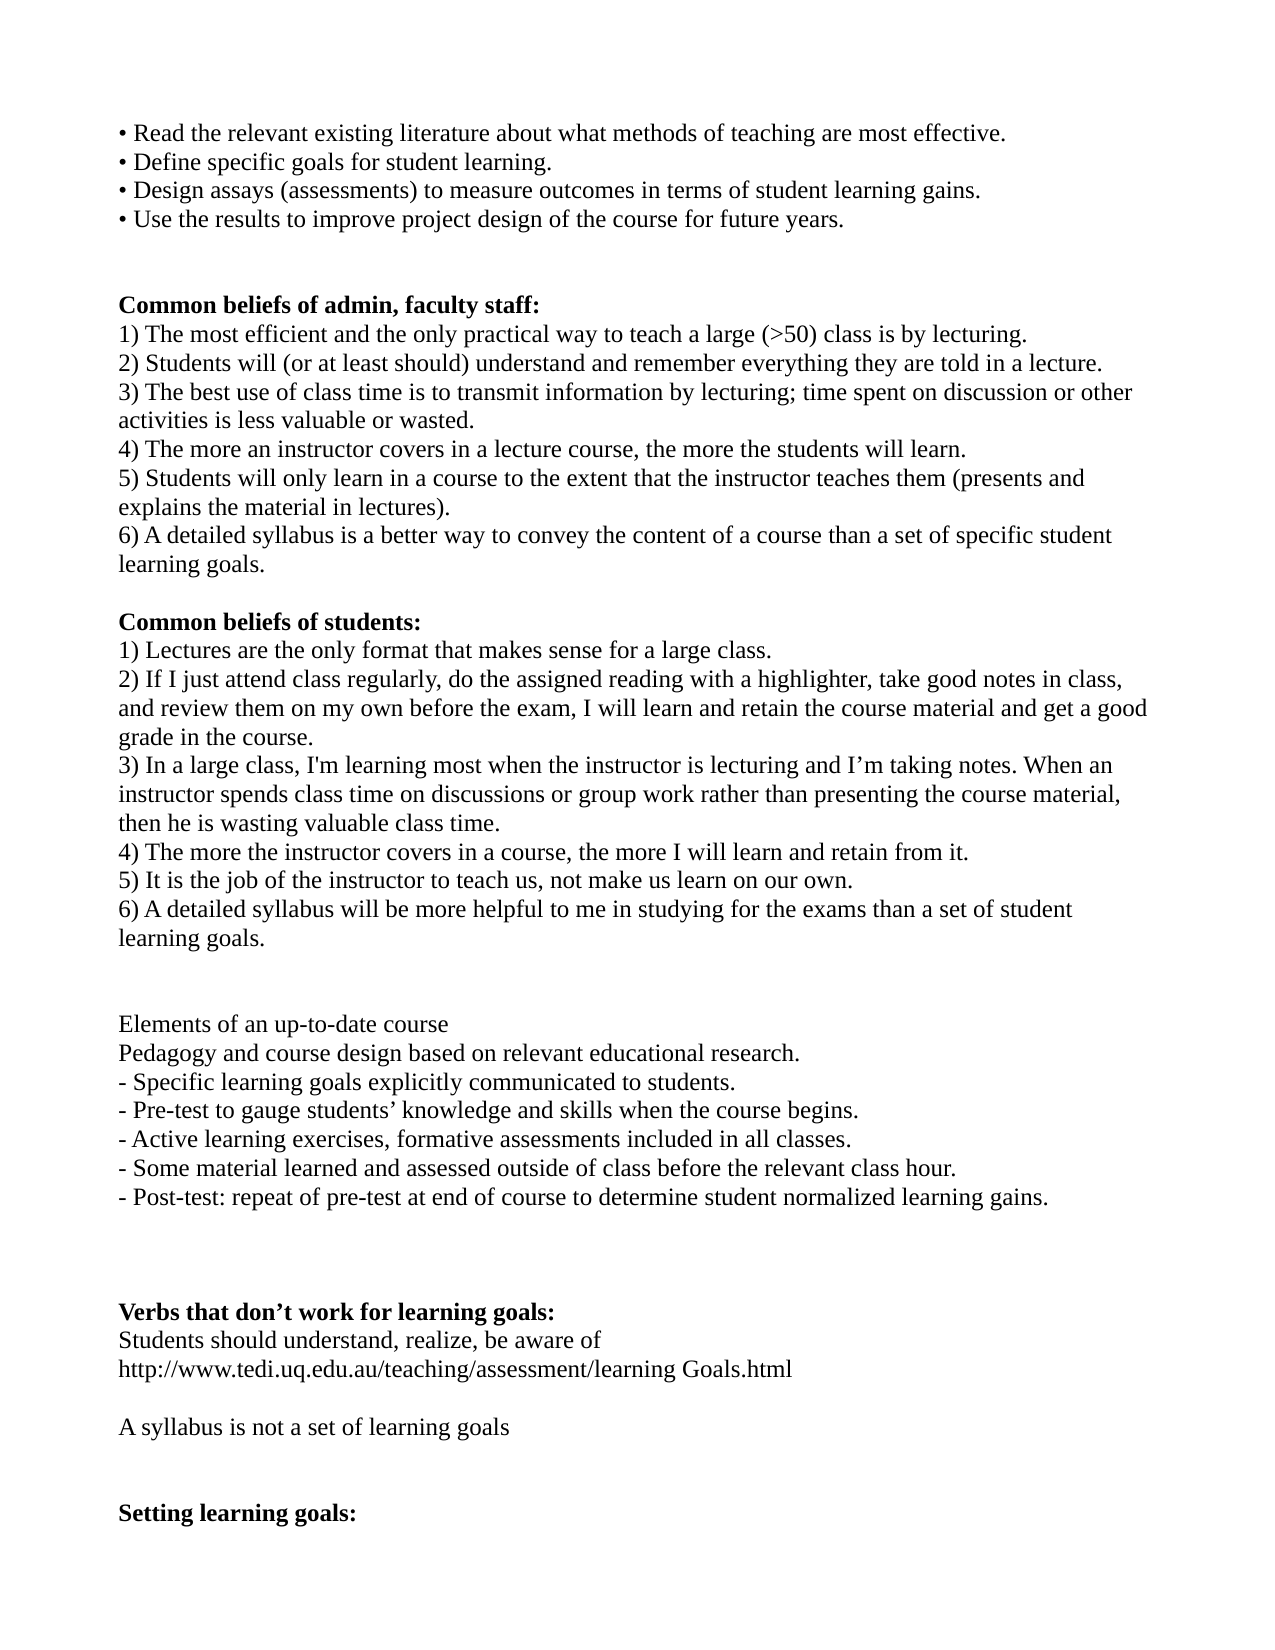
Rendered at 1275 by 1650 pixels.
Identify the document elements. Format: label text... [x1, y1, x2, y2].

text 6) A detailed syllabus will be more helpful to me in studying for the exams than a set of student learning goals. [118, 894, 1157, 952]
text 3) In a large class, I'm learning most when the instructor is lecturing and I’m taking notes. When an instructor spends class time on discussions or group work rather than presenting the course material, then he is wasting valuable class time. [118, 751, 1157, 837]
text - Pre-test to gauge students’ knowledge and skills when the course begins. [118, 1096, 1157, 1124]
text 2) Students will (or at least should) understand and remember everything they are told in a lecture. [118, 348, 1157, 377]
text Pedagogy and course design based on relevant educational research. [118, 1038, 1157, 1067]
text • Define specific goals for student learning. [118, 147, 1157, 176]
text 5) Students will only learn in a course to the extent that the instructor teaches them (presents and explains the material in lectures). [118, 463, 1157, 521]
text Verbs that don’t work for learning goals: [118, 1297, 1157, 1326]
text Common beliefs of admin, faculty staff: [118, 291, 1157, 319]
text • Design assays (assessments) to measure outcomes in terms of student learning gains. [118, 176, 1157, 204]
text 2) If I just attend class regularly, do the assigned reading with a highlighter, take good notes in class, and review them on my own before the exam, I will learn and retain the course material and get a good grade in the course. [118, 664, 1157, 751]
text - Active learning exercises, formative assessments included in all classes. [118, 1124, 1157, 1153]
text Students should understand, realize, be aware of [118, 1326, 1157, 1354]
text - Specific learning goals explicitly communicated to students. [118, 1067, 1157, 1096]
text - Some material learned and assessed outside of class before the relevant class hour. [118, 1153, 1157, 1182]
text http://www.tedi.uq.edu.au/teaching/assessment/learning Goals.html [118, 1354, 1157, 1383]
text 4) The more an instructor covers in a lecture course, the more the students will learn. [118, 434, 1157, 463]
text A syllabus is not a set of learning goals [118, 1412, 1157, 1441]
text Common beliefs of students: [118, 607, 1157, 636]
text Setting learning goals: [118, 1498, 1157, 1527]
text 5) It is the job of the instructor to teach us, not make us learn on our own. [118, 866, 1157, 894]
text • Read the relevant existing literature about what methods of teaching are most effective. [118, 118, 1157, 147]
text 1) The most efficient and the only practical way to teach a large (>50) class is by lecturing. [118, 319, 1157, 348]
text - Post-test: repeat of pre-test at end of course to determine student normalized learning gains. [118, 1182, 1157, 1211]
text 1) Lectures are the only format that makes sense for a large class. [118, 636, 1157, 664]
text 6) A detailed syllabus is a better way to convey the content of a course than a set of specific student learning goals. [118, 521, 1157, 578]
text Elements of an up-to-date course [118, 1009, 1157, 1038]
text 4) The more the instructor covers in a course, the more I will learn and retain from it. [118, 837, 1157, 866]
text • Use the results to improve project design of the course for future years. [118, 204, 1157, 233]
text 3) The best use of class time is to transmit information by lecturing; time spent on discussion or other activities is less valuable or wasted. [118, 377, 1157, 434]
